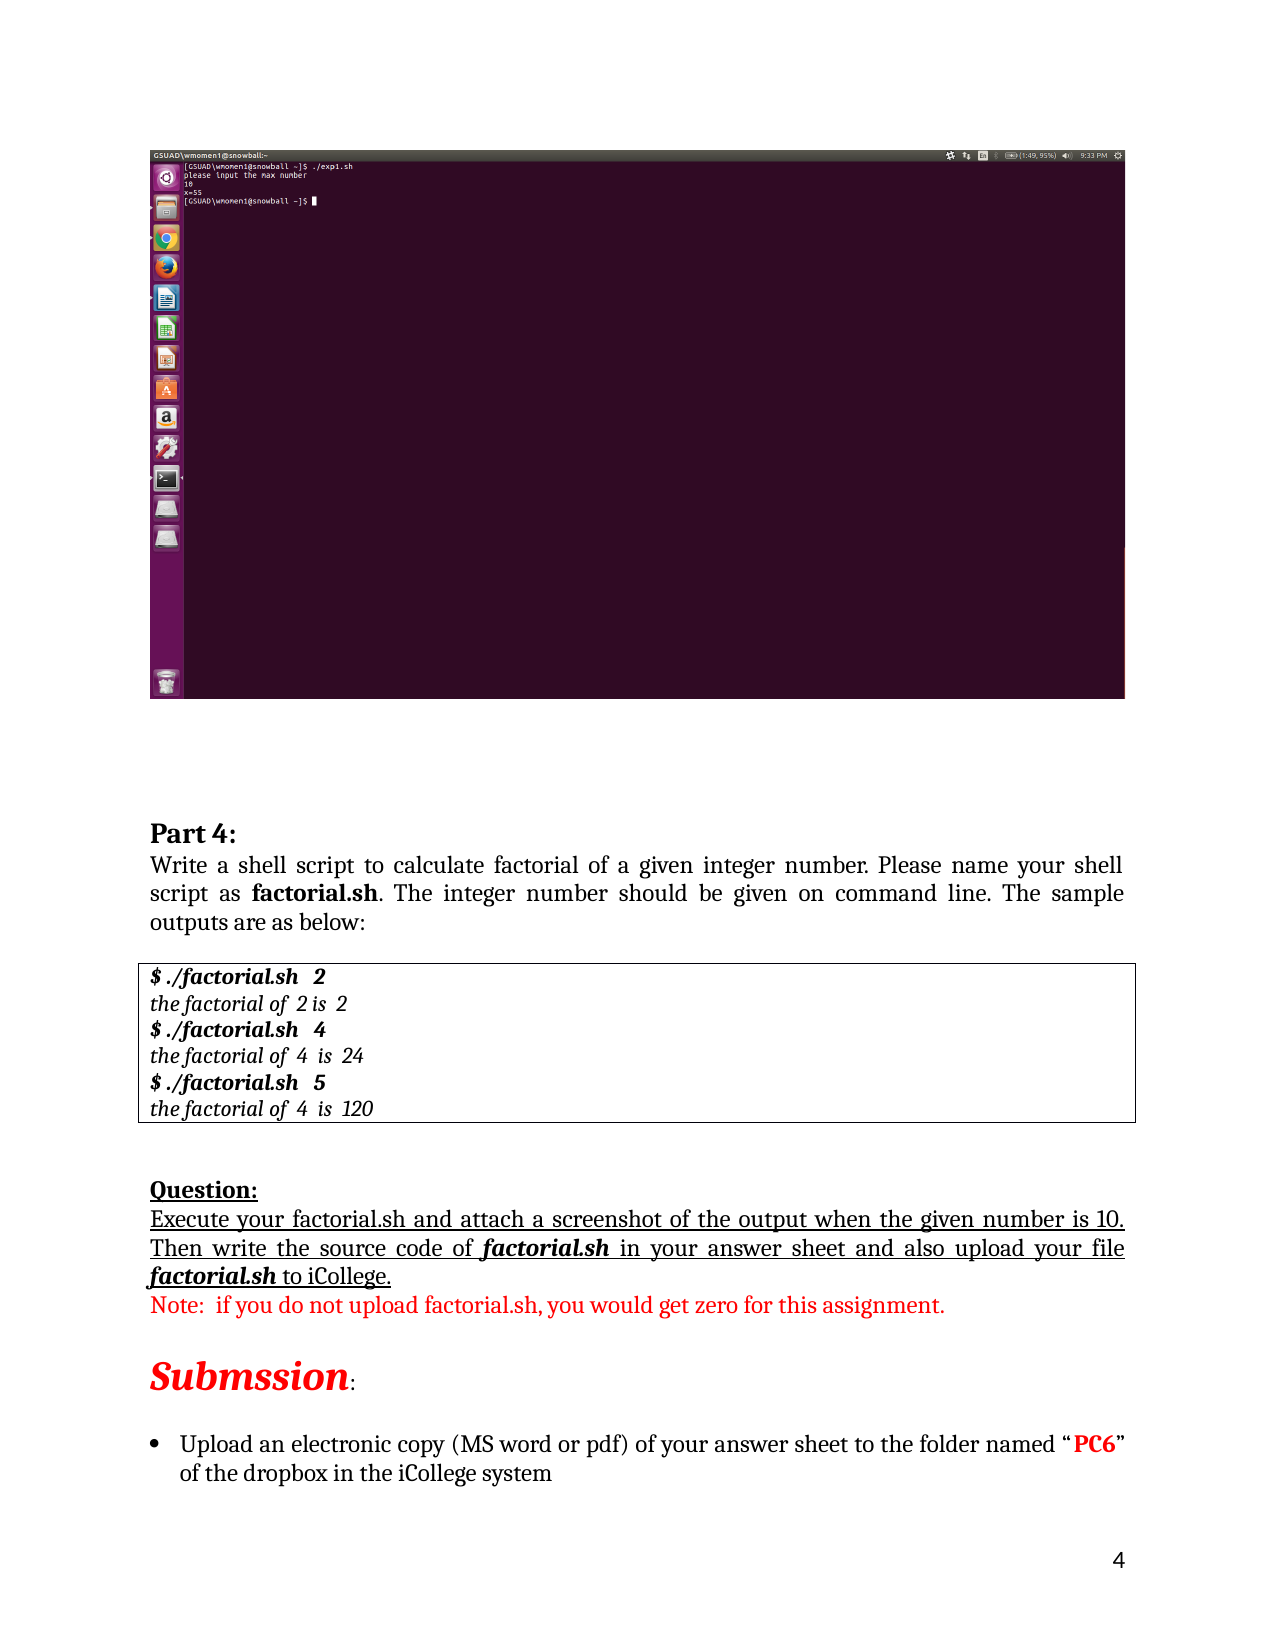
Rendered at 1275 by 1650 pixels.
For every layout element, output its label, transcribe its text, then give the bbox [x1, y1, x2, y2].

text Submssion: [150, 1353, 1125, 1401]
text Part 4: [150, 817, 1125, 851]
text Question: [150, 1176, 1125, 1205]
text factorial.sh to iCollege. [150, 1259, 1125, 1291]
list Upload an electronic copy (MS word or pdf) of your answer sheet to the folder named “PC6” of the dropbox in the iCollege system [150, 1430, 1125, 1487]
picture [150, 150, 1125, 699]
table_header $ ./factorial.sh 2 the factorial of 2 is 2 $ ./factorial.sh 4 the factorial of 4 is 24 $ ./factorial.sh 5 the factorial of 4 is 120 [139, 964, 1135, 1122]
text Then write the source code of factorial.sh in your answer sheet and also upload your file [150, 1231, 1125, 1258]
text Note: if you do not upload factorial.sh, you would get zero for this assignment. [150, 1291, 1125, 1320]
text Execute your factorial.sh and attach a screenshot of the output when the given number is 10. [150, 1205, 1125, 1229]
text Write a shell script to calculate factorial of a given integer number. Please name your shell script as factorial.sh. The integer number should be given on command line. The sample outputs are as below: [150, 851, 1125, 937]
